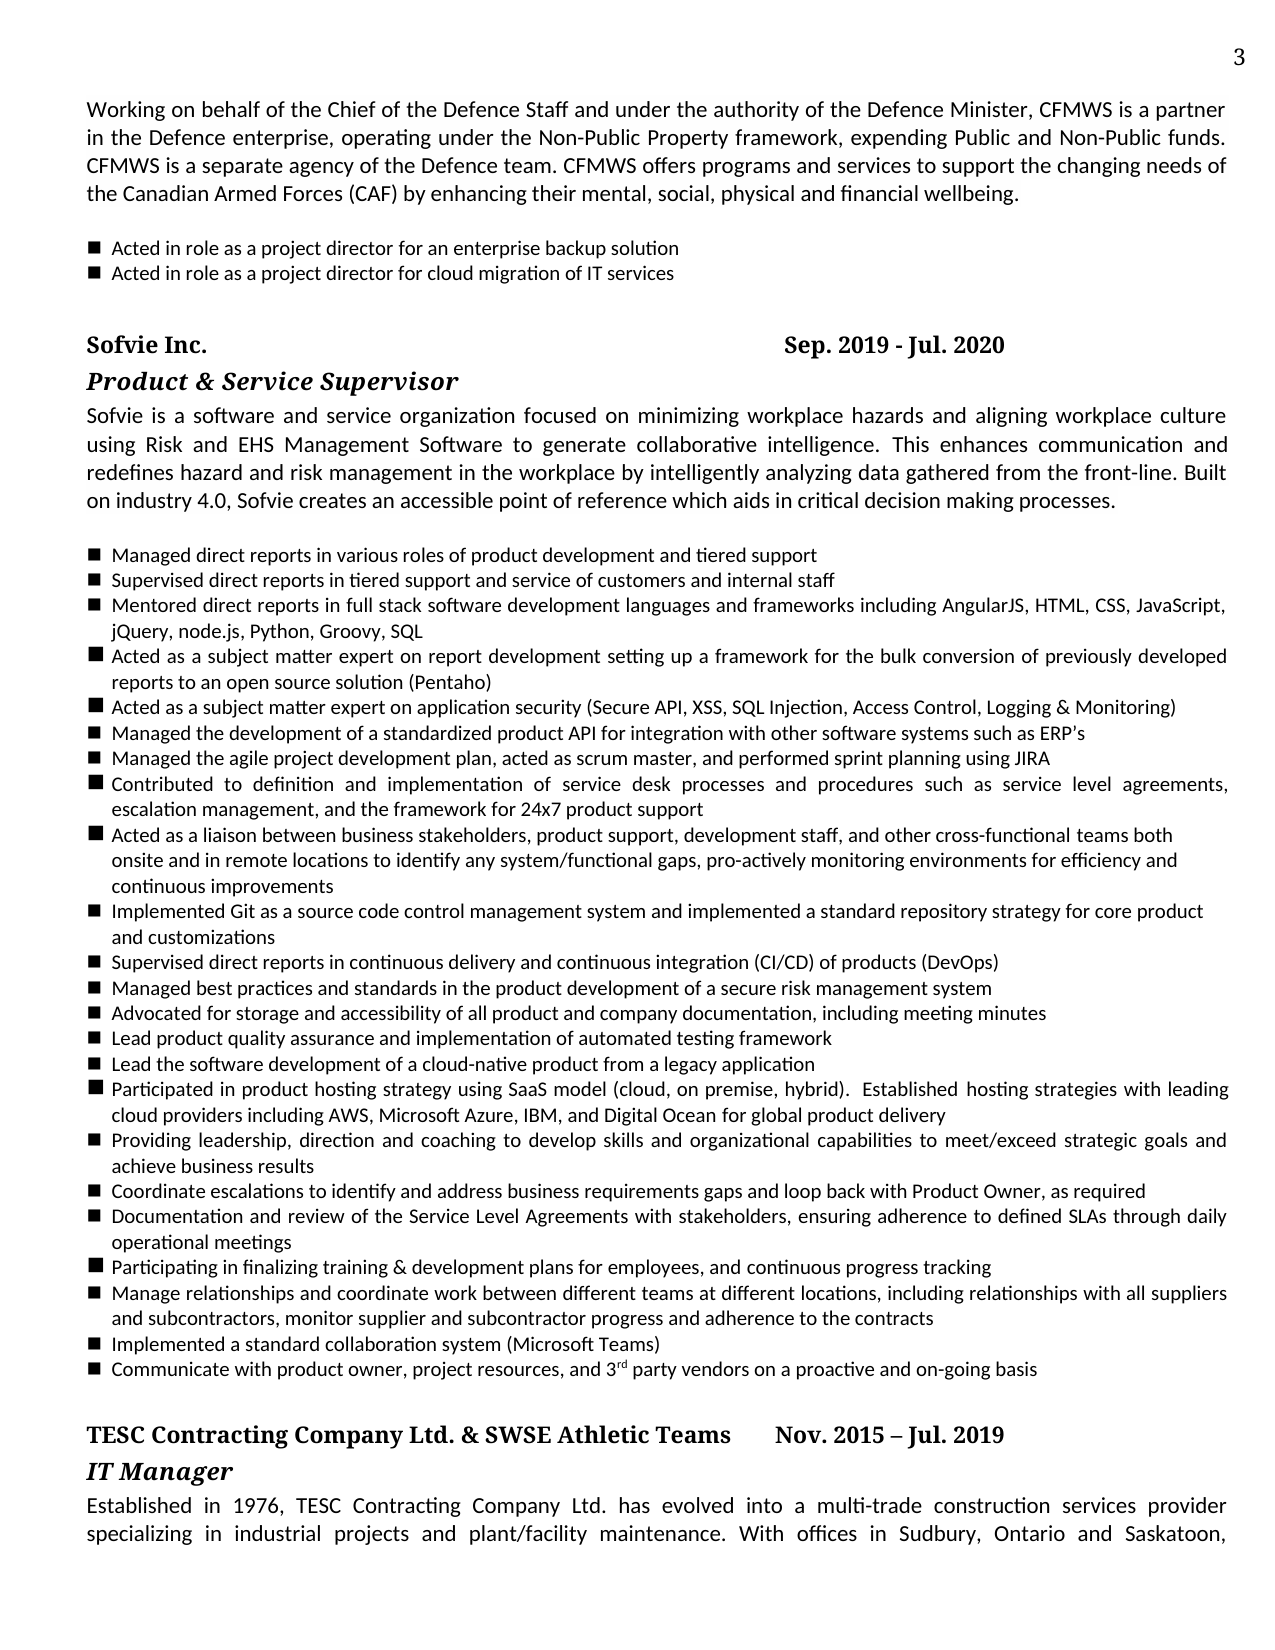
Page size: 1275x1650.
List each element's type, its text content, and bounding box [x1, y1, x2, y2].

table_cell Jax Tech Solutions Inc. Oct. 2022 – Present Owner Jax Tech is an IT and HVAC company specializing in IT consulting. Owner/Operator Company is in startup mode operating on a part time basis Science North Feb. 2022 - Oct. 2022 Senior IT Manager Science North operates an interactive science centre and mine museum focusing principally on geology and mining history exhibitions. Science North is an agency of the government of Ontario and is a registered charitable organization. Developed and implemented short and long term IT strategic plans Responsible for leading, planning, organizing, and managing IT operations Responsible for managing user support Implemented an IT service management system Implemented an IT change management system CFMWS Jul. 2021 - Nov. 2021 Senior IT Manager/Project Director Working on behalf of the Chief of the Defence Staff and under the authority of the Defence Minister, CFMWS is a partner in the Defence enterprise, operating under the Non-Public Property framework, expending Public and Non-Public funds. CFMWS is a separate agency of the Defence team. CFMWS offers programs and services to support the changing needs of the Canadian Armed Forces (CAF) by enhancing their mental, social, physical and financial wellbeing. Acted in role as a project director for an enterprise backup solution Acted in role as a project director for cloud migration of IT services Sofvie Inc. Sep. 2019 - Jul. 2020 Product & Service Supervisor Sofvie is a software and service organization focused on minimizing workplace hazards and aligning workplace culture using Risk and EHS Management Software to generate collaborative intelligence. This enhances communication and redefines hazard and risk management in the workplace by intelligently analyzing data gathered from the front-line. Built on industry 4.0, Sofvie creates an accessible point of reference which aids in critical decision making processes. Managed direct reports in various roles of product development and tiered support Supervised direct reports in tiered support and service of customers and internal staff Mentored direct reports in full stack software development languages and frameworks including AngularJS, HTML, CSS, JavaScript, jQuery, node.js, Python, Groovy, SQL Acted as a subject matter expert on report development setting up a framework for the bulk conversion of previously developed reports to an open source solution (Pentaho) Acted as a subject matter expert on application security (Secure API, XSS, SQL Injection, Access Control, Logging & Monitoring) Managed the development of a standardized product API for integration with other software systems such as ERP’s Managed the agile project development plan, acted as scrum master, and performed sprint planning using JIRA Contributed to definition and implementation of service desk processes and procedures such as service level agreements, escalation management, and the framework for 24x7 product support Acted as a liaison between business stakeholders, product support, development staff, and other cross-functional teams both onsite and in remote locations to identify any system/functional gaps, pro-actively monitoring environments for efficiency and continuous improvements Implemented Git as a source code control management system and implemented a standard repository strategy for core product and customizations Supervised direct reports in continuous delivery and continuous integration (CI/CD) of products (DevOps) Managed best practices and standards in the product development of a secure risk management system Advocated for storage and accessibility of all product and company documentation, including meeting minutes Lead product quality assurance and implementation of automated testing framework Lead the software development of a cloud-native product from a legacy application Participated in product hosting strategy using SaaS model (cloud, on premise, hybrid). Established hosting strategies with leading cloud providers including AWS, Microsoft Azure, IBM, and Digital Ocean for global product delivery Providing leadership, direction and coaching to develop skills and organizational capabilities to meet/exceed strategic goals and achieve business results Coordinate escalations to identify and address business requirements gaps and loop back with Product Owner, as required Documentation and review of the Service Level Agreements with stakeholders, ensuring adherence to defined SLAs through daily operational meetings Participating in finalizing training & development plans for employees, and continuous progress tracking Manage relationships and coordinate work between different teams at different locations, including relationships with all suppliers and subcontractors, monitor supplier and subcontractor progress and adherence to the contracts Implemented a standard collaboration system (Microsoft Teams) Communicate with product owner, project resources, and 3rd party vendors on a proactive and on-going basis TESC Contracting Company Ltd. & SWSE Athletic Teams Nov. 2015 – Jul. 2019 IT Manager Established in 1976, TESC Contracting Company Ltd. has evolved into a multi-trade construction services provider specializing in industrial projects and plant/facility maintenance. With offices in Sudbury, Ontario and Saskatoon, Saskatchewan, they primarily serve the Industrial, Infrastructure and Institutional markets in multiple regions. Defined and implemented IT strategic initiatives based upon the company’s annual strategic business plan Defined company growth objectives in partnership with the business Built trusting relationships with key stakeholders serving as an advisor of technologies to improve effectiveness Defined technology roadmaps and overall technology vision Drove collaboration across multiple teams, business units and phases, aligning IT Systems with business operations Managed projects including the assessment of requirements, provisions of functional deliverables, milestone planning, project closure, and lessons learned Managed comprehensive IT portfolio and IT projects with direct reports and 3rd party resources Employee management (hiring, mentoring, training) Managed a 24x7 IT service desk utilizing ITIL framework for incident and problem management Implemented service level agreements (SLA) and escalation management for IT services (24x7 support) Implemented an interactive IT metrics reporting dashboard Implemented internal IT processes and procedures Implemented cost saving solutions in IT and areas of business, new technologies, policies, procedures, and standards Implemented customized CRM solution for business using Salesforce with integration to other systems Assisted in the implementation of a point of sale system at the Sudbury arena Managed IT infrastructure including Servers – Linux and Windows Server based, cloud and on premise hosting Storage – SAN and cloud based storage Backups – On premise and cloud based backups Network – Firewalls, UTM, switches, routers, site to site VPNs, etc. Security systems – Building alarm systems, surveillance systems, keyless entry using IoT Managed software licensing and contracts for all IT and IT related systems including: ERP, CRM, sales, accounting, HR, safety, and software for lines of business such as estimating, scaffolding, and construction projects Modernization of legacy applications (Time tracking system, project reporting, inventory management, safety information system, and HRIS) Managed internal web hosting of company websites using Apache as well as domain and DNS record management Implemented a security risk management framework including management, operational and physical security Server room / infrastructure security Auditing Mobile device management (MDM) and data loss prevention (DLP) on COPE and BYOD devices (InTune & SimpleMDM) Information classification, password management Email and web security gateways Network intrusion and prevention systems Enterprise anti-virus, anti-malware, and anti-ransomware Security awareness training (email security, phishing, vishing, etc) Secured software applications and internally developed applications Provided leadership, planning and estimating, cost tracking, presentations, and communication of the following key IT projects: Digital transformation (paperless and digital workflows) Global enterprise wireless network (Unified company wireless network in branch offices and job sites using RADIUS) Standard video conferencing and collaboration system (Microsoft Teams) Inventory management systems (IT assets and specific business areas such as tool shop and scaffolding) Standard web-based project reporting using HTML, CSS, JavaScript, and jQuery hosted in AWS Safety management information system (eCompliance) Company intranet (cloud based on Azure, single sign on using Azure AD) Global VoIP system (migrated from analogue/POTS lines to VoIP system using FreePBX and SIP phones) Communicate with project stakeholders, business unit managers, project resources, and 3rd party vendors on a proactive and on-going basis Vale Canada Limited Jan. 2009 – Oct. 2015 IT Subject Matter Expert / IT Project Manager Vale Canada is the Canadian nickel subsidiary of Brazilian miner Vale, the world's largest iron ore producer and exporter. The company is engaged in the mining, processing and marketing of metal products. Based in Toronto, Vale Canada produces nickel, copper, cobalt, platinum, rhodium, ruthenium, iridium, gold, and silver, both in Canada and in Indonesia. Managed a team of developers providing oversight and mentoring, resource scheduling and performance evaluations Performed in role of project manager managing all aspects of IT projects including project budgeting, initiation, planning, execution, monitoring, and closure Performed in project estimation as a subject matter expert Developed and managed project plans using a variety of tools including MS Project and HPPM Implemented best practices, standards, and product roadmaps as a subject matter expert for areas of expertise Provided or approved application architecture for several software applications including: Computerized mould tracking system (Web based, .NET application) Process Information Management Application (division wide web based production information reporting system consisting of KPI’s and real-time information. Using SharePoint and web technologies) Computerized systems for the atmospheric emissions reduction (AER) program (web-based applications using HTML, CSS, JavaScript, .NET, SQL) Smelting converter aisle monitoring system (Windows desktop application written in .NET to monitor the process of nickel smelting process and used by operators to assist in decision making) Managed the implementation of many IT projects such as: Redundant data collection system (Real-time data collection from Smelter process control network to business network using OPC and OSISoft PI technologies) Data Migration of legacy data historian (migration of Setcim data historian to OSISoft PI historian) Product lead on SAP Manufacturing Integration and Intelligence (MII) attended conferences, formal training, and networking with global colleagues implemented the product as the company’s standard reporting tool utilized by various applications created product roadmaps and standards for technology participated in negotiations of maintenance agreement and software licensing Acted as a third tier of support for escalations or engineering of solutions for products in areas of expertise (24x7x365 support) Communicate with project stakeholders, business managers, project resources on a proactive and on-going basis Vale Canada Limited May 2005 – Dec. 2008 Process Systems Analyst Design, develop, test, deliver and support of information and process control systems Implemented new technologies into business applications, business requirements analysis/translation Lead IT contractors and projects, served as mentor to colleagues and project resources Communicate with project stakeholders, business unit managers, and project resources on a proactive and on-going basis Four Leaf Solutions Inc. Sep. 2002 – Apr. 2005 Programmer/Analyst Four Leaf Solutions operated as a software development and IT service company since 1999. They provided professional design, development & marketing of websites, web applications, social media presences and IT support and service. Supervised and lead programming projects and initiatives Custom web and software application architecture and development (client/server apps, databases) using technologies including: HTML, CSS, JavaScript, C#, .NET, MVC, Perl, PHP, AJAX, Java, SQL Server, Oracle DB, MySQL, PostgreSQL, SharePoint Performed business requirements analysis, process mapping and data modeling Designed and developed solutions to meet design specifications and customer requirements Provided maintenance of software applications and third level support to customers Performed code optimization for software efficiency and performance Managed development standards Collaboration with testing teams to relay functionality and addressing testing issues, tools and testing defects Communicate project/work on a proactive and on-going basis Remote & on-site support technician (all aspects of networks, hardware, & software) Excellent written and oral communications skills, including technical writing skills Expertech Network Installation May 2000 – Jul. 2002 IS/IT Technical Support Analyst Expertech Network Installation is a major network infrastructure service provider for the wireline and wireless broadband technology market in Quebec and Ontario. Expertech is responsible for provisioning Bell Canada's networks. Software development (scripting, Perl, Delphi, JSP, PHP, Java, C/C++) Network Administration Remote & on-site support technician (all aspects of networks, hardware, & software) [75, 95, 1240, 1547]
table_cell [30, 95, 75, 1547]
